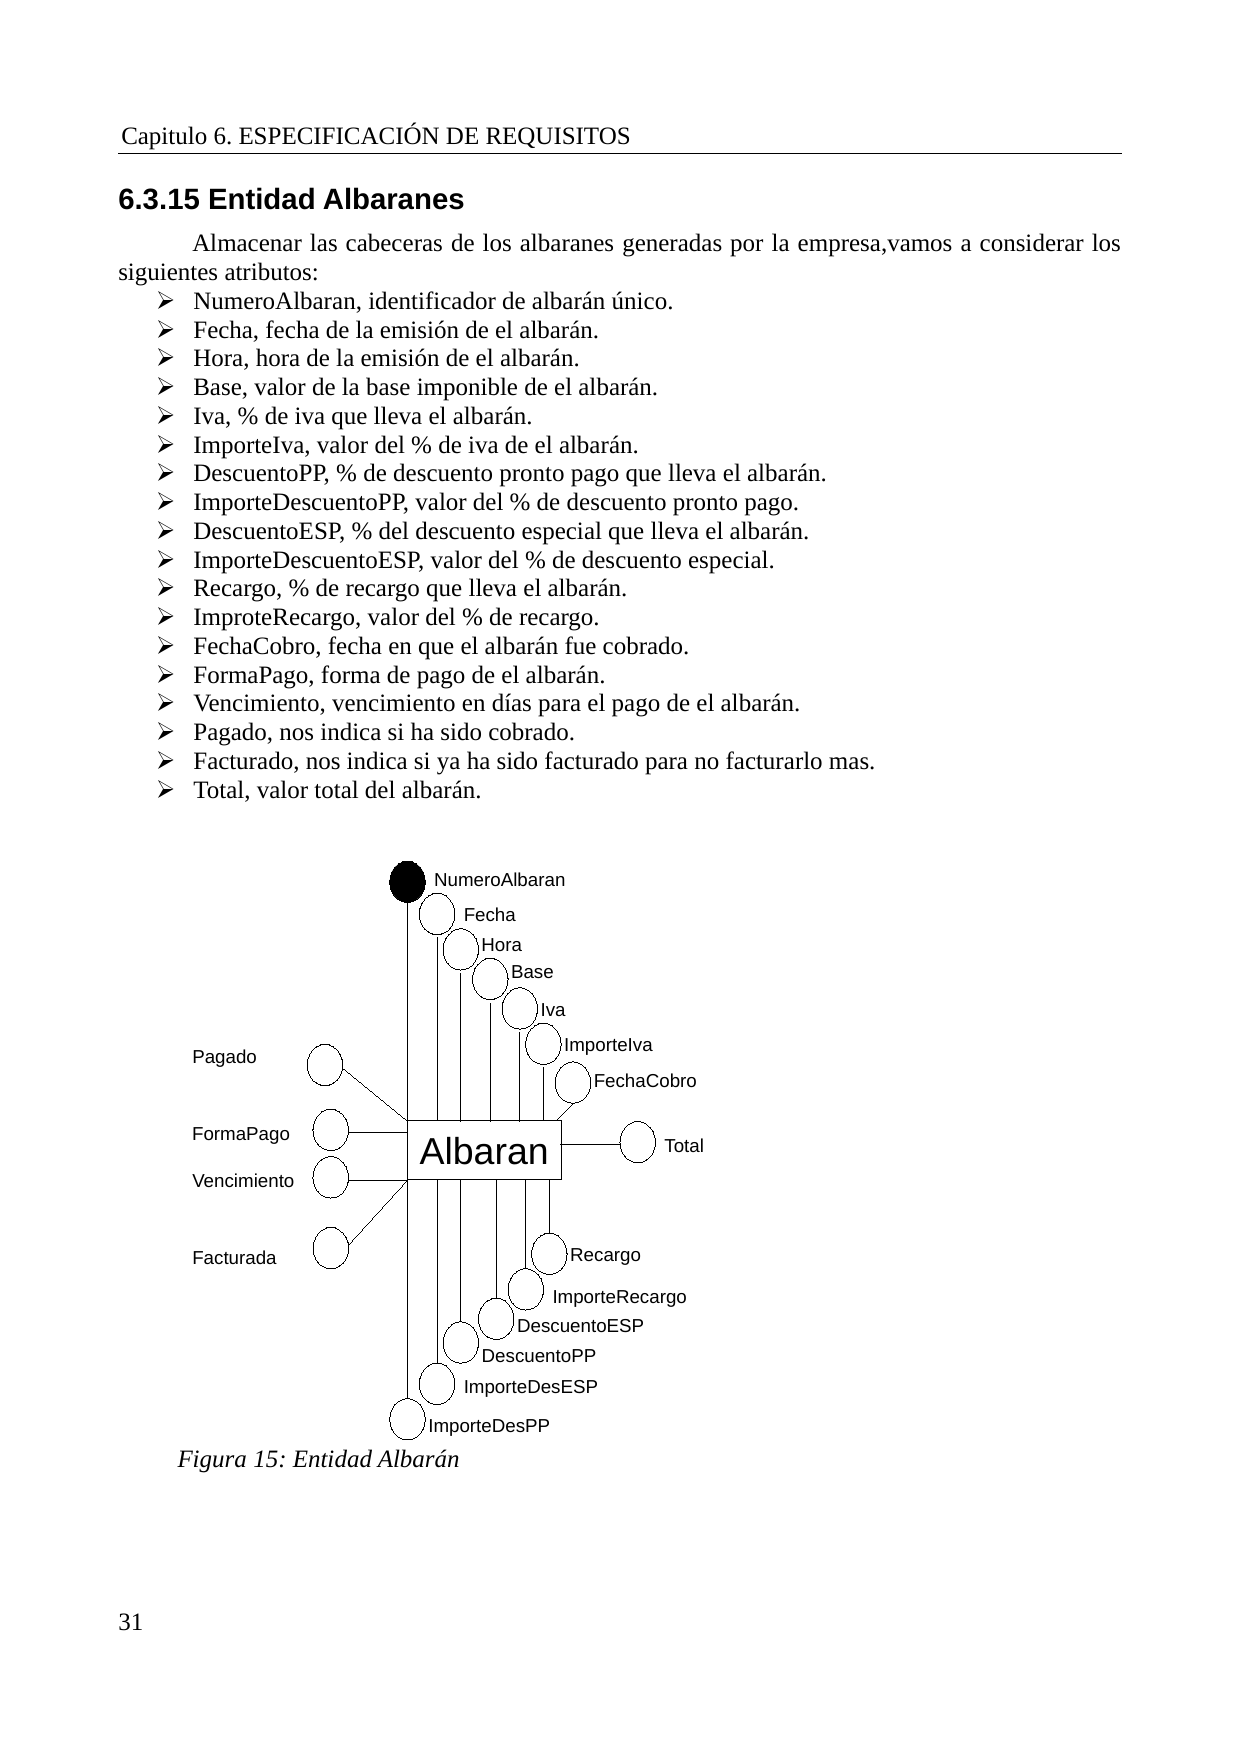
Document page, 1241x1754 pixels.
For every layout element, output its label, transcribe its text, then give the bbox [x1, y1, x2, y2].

list ImporteDescuentoPP, valor del % de descuento pronto pago. [156, 487, 1122, 516]
list Recargo, % de recargo que lleva el albarán. [156, 573, 1122, 602]
text Almacenar las cabeceras de los albaranes generadas por la empresa,vamos a considerar los siguientes atributos: [118, 228, 1122, 286]
list DescuentoESP, % del descuento especial que lleva el albarán. [156, 516, 1122, 545]
list FormaPago, forma de pago de el albarán. [156, 660, 1122, 688]
list Hora, hora de la emisión de el albarán. [156, 343, 1122, 372]
list Facturado, nos indica si ya ha sido facturado para no facturarlo mas. [156, 746, 1122, 775]
list Base, valor de la base imponible de el albarán. [156, 372, 1122, 401]
list FechaCobro, fecha en que el albarán fue cobrado. [156, 631, 1122, 660]
list ImproteRecargo, valor del % de recargo. [156, 602, 1122, 631]
text Figura 15: Entidad Albarán [177, 874, 744, 1473]
list Fecha, fecha de la emisión de el albarán. [156, 315, 1122, 343]
list ImporteIva, valor del % de iva de el albarán. [156, 430, 1122, 458]
list Vencimiento, vencimiento en días para el pago de el albarán. [156, 688, 1122, 717]
list Pagado, nos indica si ha sido cobrado. [156, 717, 1122, 746]
list ImporteDescuentoESP, valor del % de descuento especial. [156, 545, 1122, 573]
subtitle 6.3.15 Entidad Albaranes [118, 182, 1122, 216]
list NumeroAlbaran, identificador de albarán único. [156, 286, 1122, 315]
list Iva, % de iva que lleva el albarán. [156, 401, 1122, 430]
list Total, valor total del albarán. [156, 775, 1122, 803]
list DescuentoPP, % de descuento pronto pago que lleva el albarán. [156, 458, 1122, 487]
